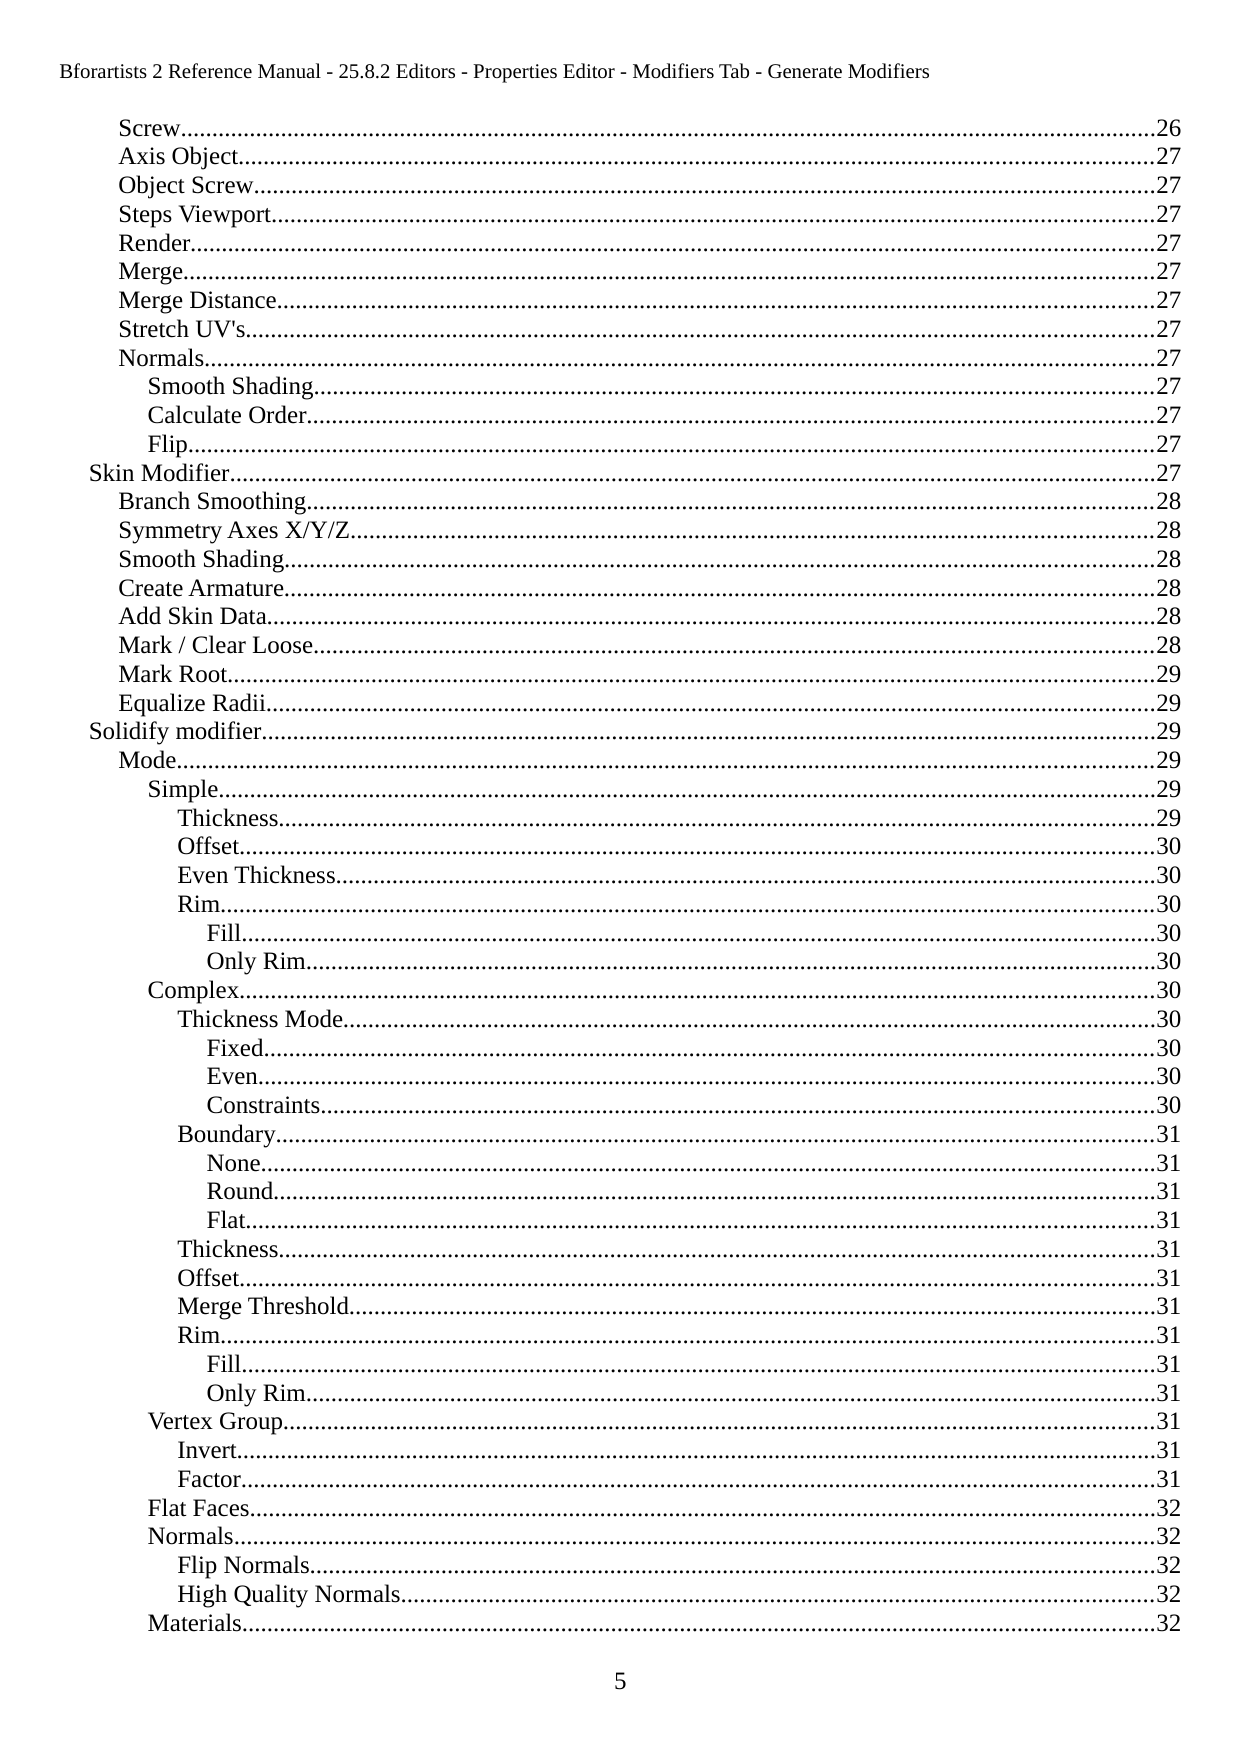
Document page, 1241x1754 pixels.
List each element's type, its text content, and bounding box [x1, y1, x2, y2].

text Screw 26 [118, 113, 1181, 141]
text Mark Root 29 [118, 659, 1181, 688]
text Normals 32 [147, 1521, 1181, 1550]
text Smooth Shading 28 [118, 544, 1181, 573]
text Round 31 [206, 1176, 1181, 1205]
text Render 27 [118, 228, 1181, 256]
text Calculate Order 27 [147, 400, 1181, 429]
text None 31 [206, 1148, 1181, 1176]
text Fill 30 [206, 918, 1181, 946]
text Factor 31 [177, 1464, 1181, 1493]
text Only Rim 31 [206, 1378, 1181, 1406]
text Fill 31 [206, 1349, 1181, 1378]
text Simple 29 [147, 774, 1181, 803]
text Symmetry Axes X/Y/Z 28 [118, 515, 1181, 544]
text Offset 31 [177, 1263, 1181, 1291]
text Even 30 [206, 1061, 1181, 1090]
text Materials 32 [147, 1608, 1181, 1636]
text Merge 27 [118, 256, 1181, 285]
text Branch Smoothing 28 [118, 486, 1181, 515]
text Offset 30 [177, 831, 1181, 860]
text Thickness Mode 30 [177, 1004, 1181, 1033]
text Thickness 31 [177, 1234, 1181, 1263]
text Smooth Shading 27 [147, 371, 1181, 400]
text Stretch UV's 27 [118, 314, 1181, 343]
text Object Screw 27 [118, 170, 1181, 199]
text Rim 31 [177, 1320, 1181, 1349]
text Normals 27 [118, 343, 1181, 371]
text High Quality Normals 32 [177, 1579, 1181, 1608]
text Mark / Clear Loose 28 [118, 630, 1181, 659]
text Steps Viewport 27 [118, 199, 1181, 228]
text Add Skin Data 28 [118, 601, 1181, 630]
text Flat 31 [206, 1205, 1181, 1234]
text Flip 27 [147, 429, 1181, 458]
text Equalize Radii 29 [118, 688, 1181, 716]
text Skin Modifier 27 [88, 458, 1181, 486]
text Complex 30 [147, 975, 1181, 1004]
text Constraints 30 [206, 1090, 1181, 1119]
text Axis Object 27 [118, 141, 1181, 170]
text Solidify modifier 29 [88, 716, 1181, 745]
text Rim 30 [177, 889, 1181, 918]
text Fixed 30 [206, 1033, 1181, 1061]
text Create Armature 28 [118, 573, 1181, 601]
text Flip Normals 32 [177, 1550, 1181, 1579]
text Boundary 31 [177, 1119, 1181, 1148]
text Thickness 29 [177, 803, 1181, 831]
text Only Rim 30 [206, 946, 1181, 975]
text Even Thickness 30 [177, 860, 1181, 889]
text Vertex Group 31 [147, 1406, 1181, 1435]
text Merge Distance 27 [118, 285, 1181, 314]
text Flat Faces 32 [147, 1493, 1181, 1521]
text Invert 31 [177, 1435, 1181, 1464]
text Mode 29 [118, 745, 1181, 774]
text Merge Threshold 31 [177, 1291, 1181, 1320]
